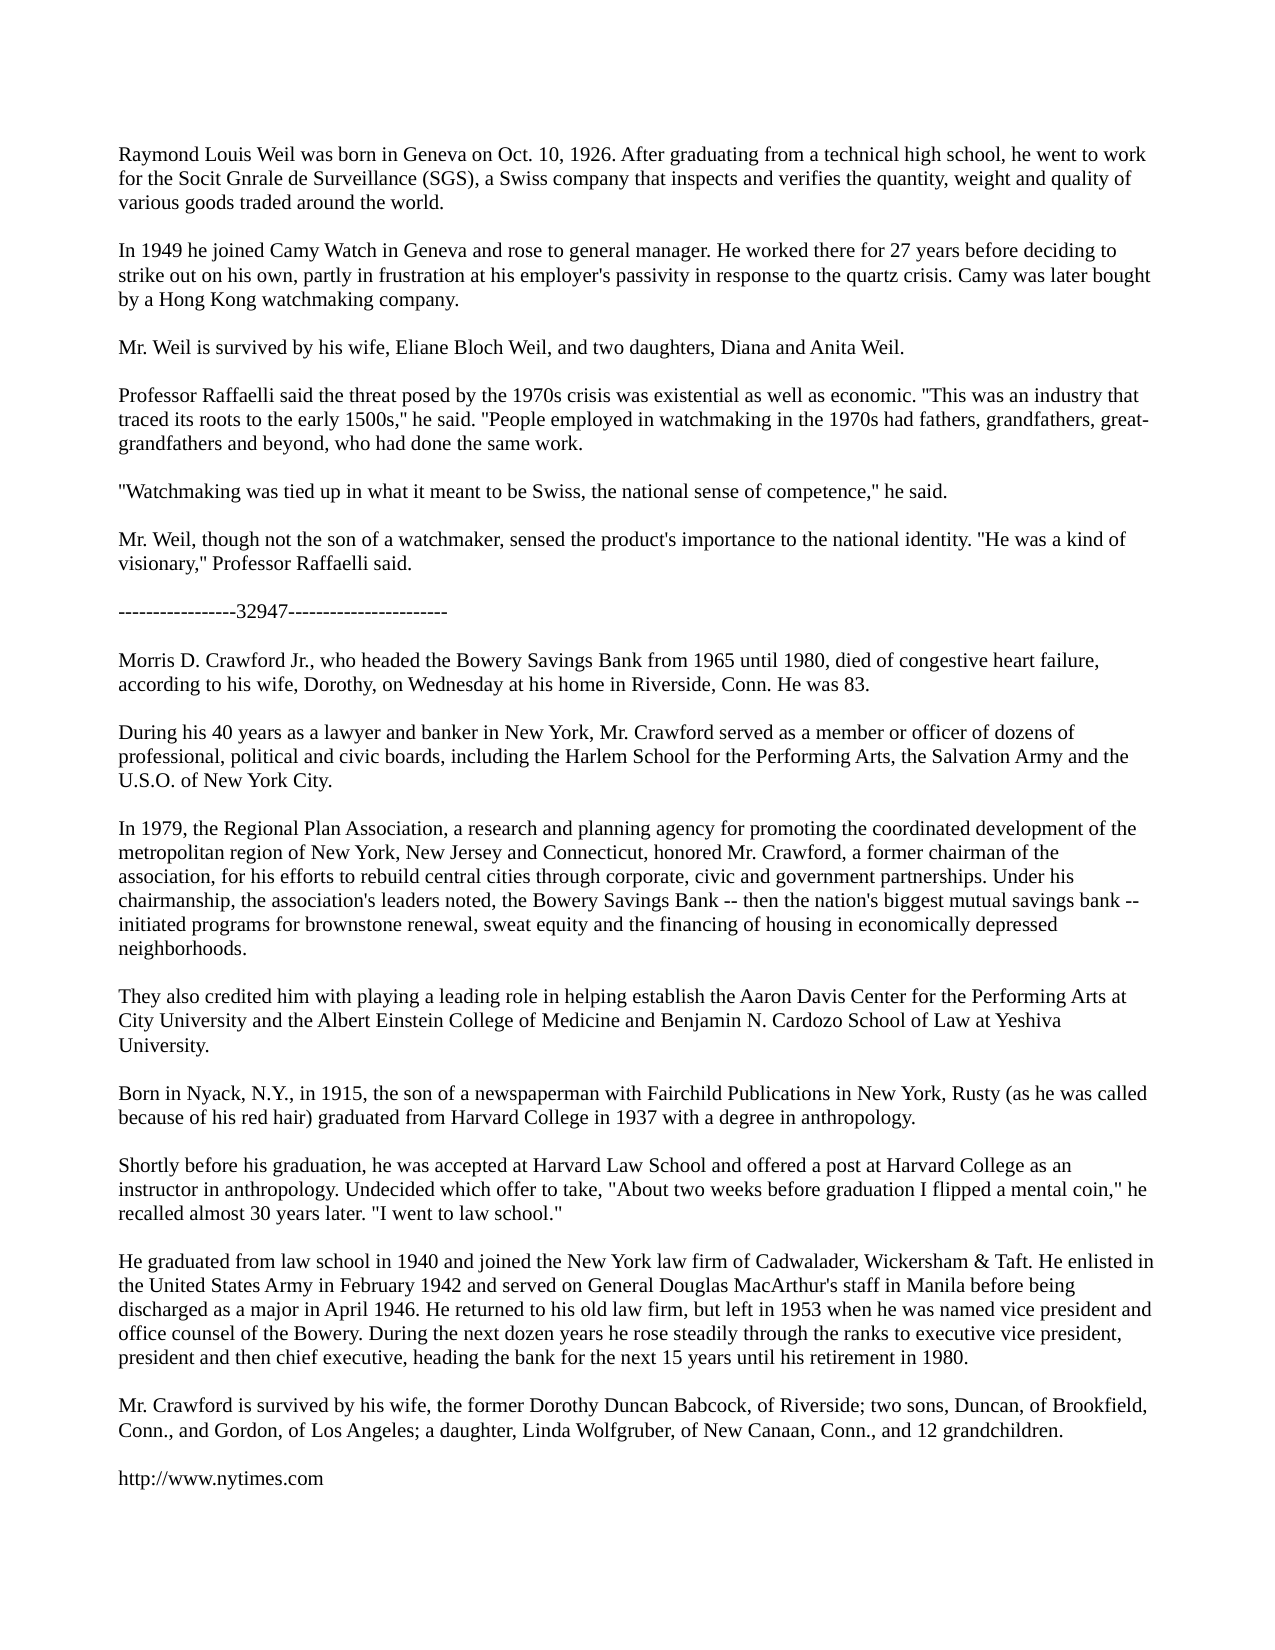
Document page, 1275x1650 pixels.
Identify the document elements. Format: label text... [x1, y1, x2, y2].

text -----------------32947----------------------- [118, 599, 1157, 623]
text Morris D. Crawford Jr., who headed the Bowery Savings Bank from 1965 until 1980, died of congestive heart failure, according to his wife, Dorothy, on Wednesday at his home in Riverside, Conn. He was 83. [118, 647, 1157, 696]
text Mr. Crawford is survived by his wife, the former Dorothy Duncan Babcock, of Riverside; two sons, Duncan, of Brookfield, Conn., and Gordon, of Los Angeles; a daughter, Linda Wolfgruber, of New Canaan, Conn., and 12 grandchildren. [118, 1393, 1157, 1442]
text He graduated from law school in 1940 and joined the New York law firm of Cadwalader, Wickersham & Taft. He enlisted in the United States Army in February 1942 and served on General Douglas MacArthur's staff in Manila before being discharged as a major in April 1946. He returned to his old law firm, but left in 1953 when he was named vice president and office counsel of the Bowery. During the next dozen years he rose steadily through the ranks to executive vice president, president and then chief executive, heading the bank for the next 15 years until his retirement in 1980. [118, 1249, 1157, 1369]
text ''Watchmaking was tied up in what it meant to be Swiss, the national sense of competence,'' he said. [118, 479, 1157, 503]
text Mr. Weil is survived by his wife, Eliane Bloch Weil, and two daughters, Diana and Anita Weil. [118, 335, 1157, 359]
text Born in Nyack, N.Y., in 1915, the son of a newspaperman with Fairchild Publications in New York, Rusty (as he was called because of his red hair) graduated from Harvard College in 1937 with a degree in anthropology. [118, 1081, 1157, 1129]
text http://www.nytimes.com [118, 1466, 1157, 1490]
text Shortly before his graduation, he was accepted at Harvard Law School and offered a post at Harvard College as an instructor in anthropology. Undecided which offer to take, "About two weeks before graduation I flipped a mental coin," he recalled almost 30 years later. "I went to law school." [118, 1153, 1157, 1225]
text Mr. Weil, though not the son of a watchmaker, sensed the product's importance to the national identity. ''He was a kind of visionary,'' Professor Raffaelli said. [118, 527, 1157, 575]
text They also credited him with playing a leading role in helping establish the Aaron Davis Center for the Performing Arts at City University and the Albert Einstein College of Medicine and Benjamin N. Cardozo School of Law at Yeshiva University. [118, 984, 1157, 1057]
text During his 40 years as a lawyer and banker in New York, Mr. Crawford served as a member or officer of dozens of professional, political and civic boards, including the Harlem School for the Performing Arts, the Salvation Army and the U.S.O. of New York City. [118, 720, 1157, 792]
text In 1949 he joined Camy Watch in Geneva and rose to general manager. He worked there for 27 years before deciding to strike out on his own, partly in frustration at his employer's passivity in response to the quartz crisis. Camy was later bought by a Hong Kong watchmaking company. [118, 238, 1157, 311]
text In 1979, the Regional Plan Association, a research and planning agency for promoting the coordinated development of the metropolitan region of New York, New Jersey and Connecticut, honored Mr. Crawford, a former chairman of the association, for his efforts to rebuild central cities through corporate, civic and government partnerships. Under his chairmanship, the association's leaders noted, the Bowery Savings Bank -- then the nation's biggest mutual savings bank -- initiated programs for brownstone renewal, sweat equity and the financing of housing in economically depressed neighborhoods. [118, 816, 1157, 960]
text Professor Raffaelli said the threat posed by the 1970s crisis was existential as well as economic. ''This was an industry that traced its roots to the early 1500s,'' he said. ''People employed in watchmaking in the 1970s had fathers, grandfathers, great-grandfathers and beyond, who had done the same work. [118, 383, 1157, 455]
text Raymond Louis Weil was born in Geneva on Oct. 10, 1926. After graduating from a technical high school, he went to work for the Socit Gnrale de Surveillance (SGS), a Swiss company that inspects and verifies the quantity, weight and quality of various goods traded around the world. [118, 142, 1157, 214]
